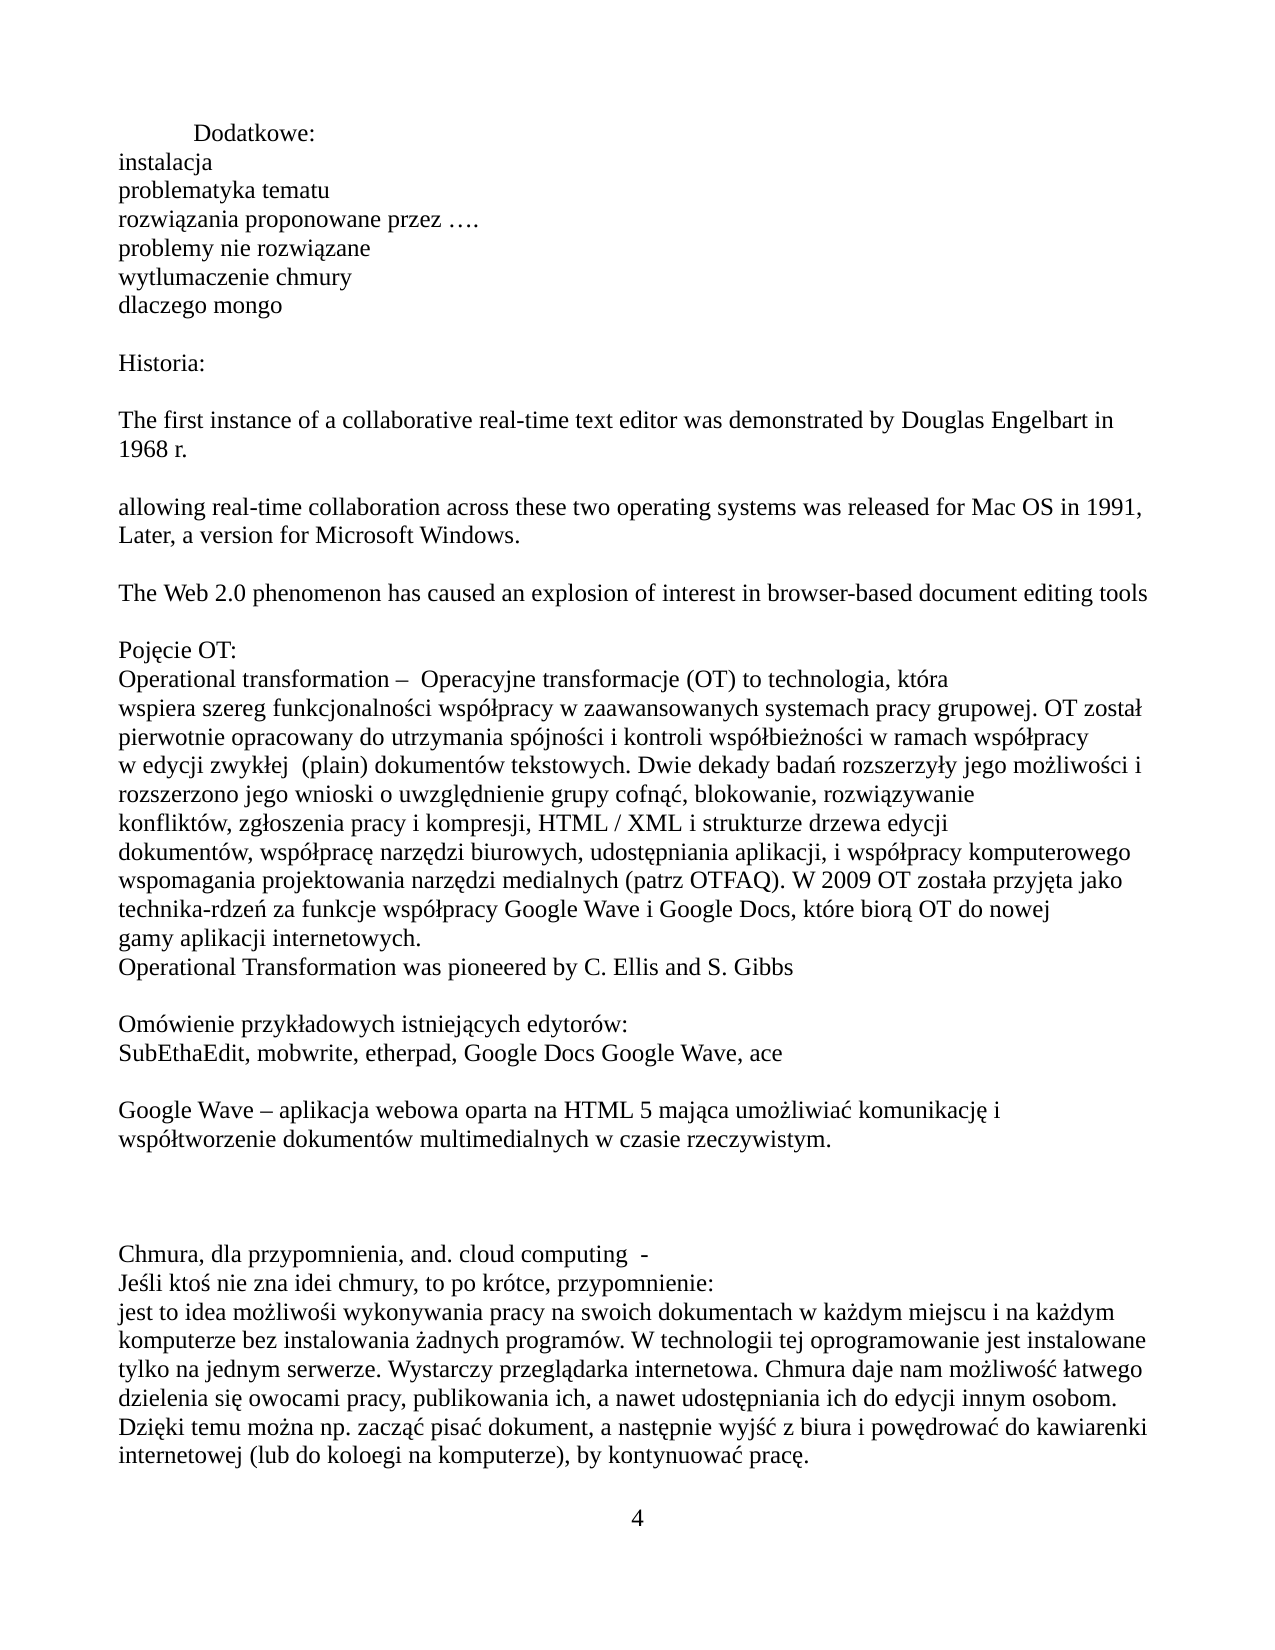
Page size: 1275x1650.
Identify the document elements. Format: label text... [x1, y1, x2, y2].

text The first instance of a collaborative real-time text editor was demonstrated by Douglas Engelbart in 1968 r. [118, 406, 1157, 463]
list Dodatkowe: [156, 118, 1157, 147]
text Omówienie przykładowych istniejących edytorów: [118, 1009, 1157, 1038]
text SubEthaEdit, mobwrite, etherpad, Google Docs Google Wave, ace [118, 1038, 1157, 1067]
text jest to idea możliwośi wykonywania pracy na swoich dokumentach w każdym miejscu i na każdym komputerze bez instalowania żadnych programów. W technologii tej oprogramowanie jest instalowane tylko na jednym serwerze. Wystarczy przeglądarka internetowa. Chmura daje nam możliwość łatwego dzielenia się owocami pracy, publikowania ich, a nawet udostępniania ich do edycji innym osobom. Dzięki temu można np. zacząć pisać dokument, a następnie wyjść z biura i powędrować do kawiarenki internetowej (lub do koloegi na komputerze), by kontynuować pracę. [118, 1297, 1157, 1469]
text Pojęcie OT: [118, 636, 1157, 664]
text allowing real-time collaboration across these two operating systems was released for Mac OS in 1991, Later, a version for Microsoft Windows. [118, 492, 1157, 549]
text rozwiązania proponowane przez …. [118, 204, 1157, 233]
text Operational transformation – Operacyjne transformacje (OT) to technologia, która wspiera szereg funkcjonalności współpracy w zaawansowanych systemach pracy grupowej. OT został pierwotnie opracowany do utrzymania spójności i kontroli współbieżności w ramach współpracy w edycji zwykłej (plain) dokumentów tekstowych. Dwie dekady badań rozszerzyły jego możliwości i rozszerzono jego wnioski o uwzględnienie grupy cofnąć, blokowanie, rozwiązywanie konfliktów, zgłoszenia pracy i kompresji, HTML / XML i strukturze drzewa edycji dokumentów, współpracę narzędzi biurowych, udostępniania aplikacji, i współpracy komputerowego wspomagania projektowania narzędzi medialnych (patrz OTFAQ). W 2009 OT została przyjęta jako technika-rdzeń za funkcje współpracy Google Wave i Google Docs, które biorą OT do nowej gamy aplikacji internetowych. [118, 664, 1157, 952]
text The Web 2.0 phenomenon has caused an explosion of interest in browser-based document editing tools [118, 578, 1157, 607]
text dlaczego mongo [118, 291, 1157, 319]
text Chmura, dla przypomnienia, and. cloud computing - [118, 1239, 1157, 1268]
text wytlumaczenie chmury [118, 262, 1157, 291]
text Jeśli ktoś nie zna idei chmury, to po krótce, przypomnienie: [118, 1268, 1157, 1297]
text Operational Transformation was pioneered by C. Ellis and S. Gibbs [118, 952, 1157, 981]
text Google Wave – aplikacja webowa oparta na HTML 5 mająca umożliwiać komunikację i współtworzenie dokumentów multimedialnych w czasie rzeczywistym. [118, 1096, 1157, 1153]
text problemy nie rozwiązane [118, 233, 1157, 262]
text Historia: [118, 348, 1157, 377]
text instalacja [118, 147, 1157, 176]
text problematyka tematu [118, 176, 1157, 204]
